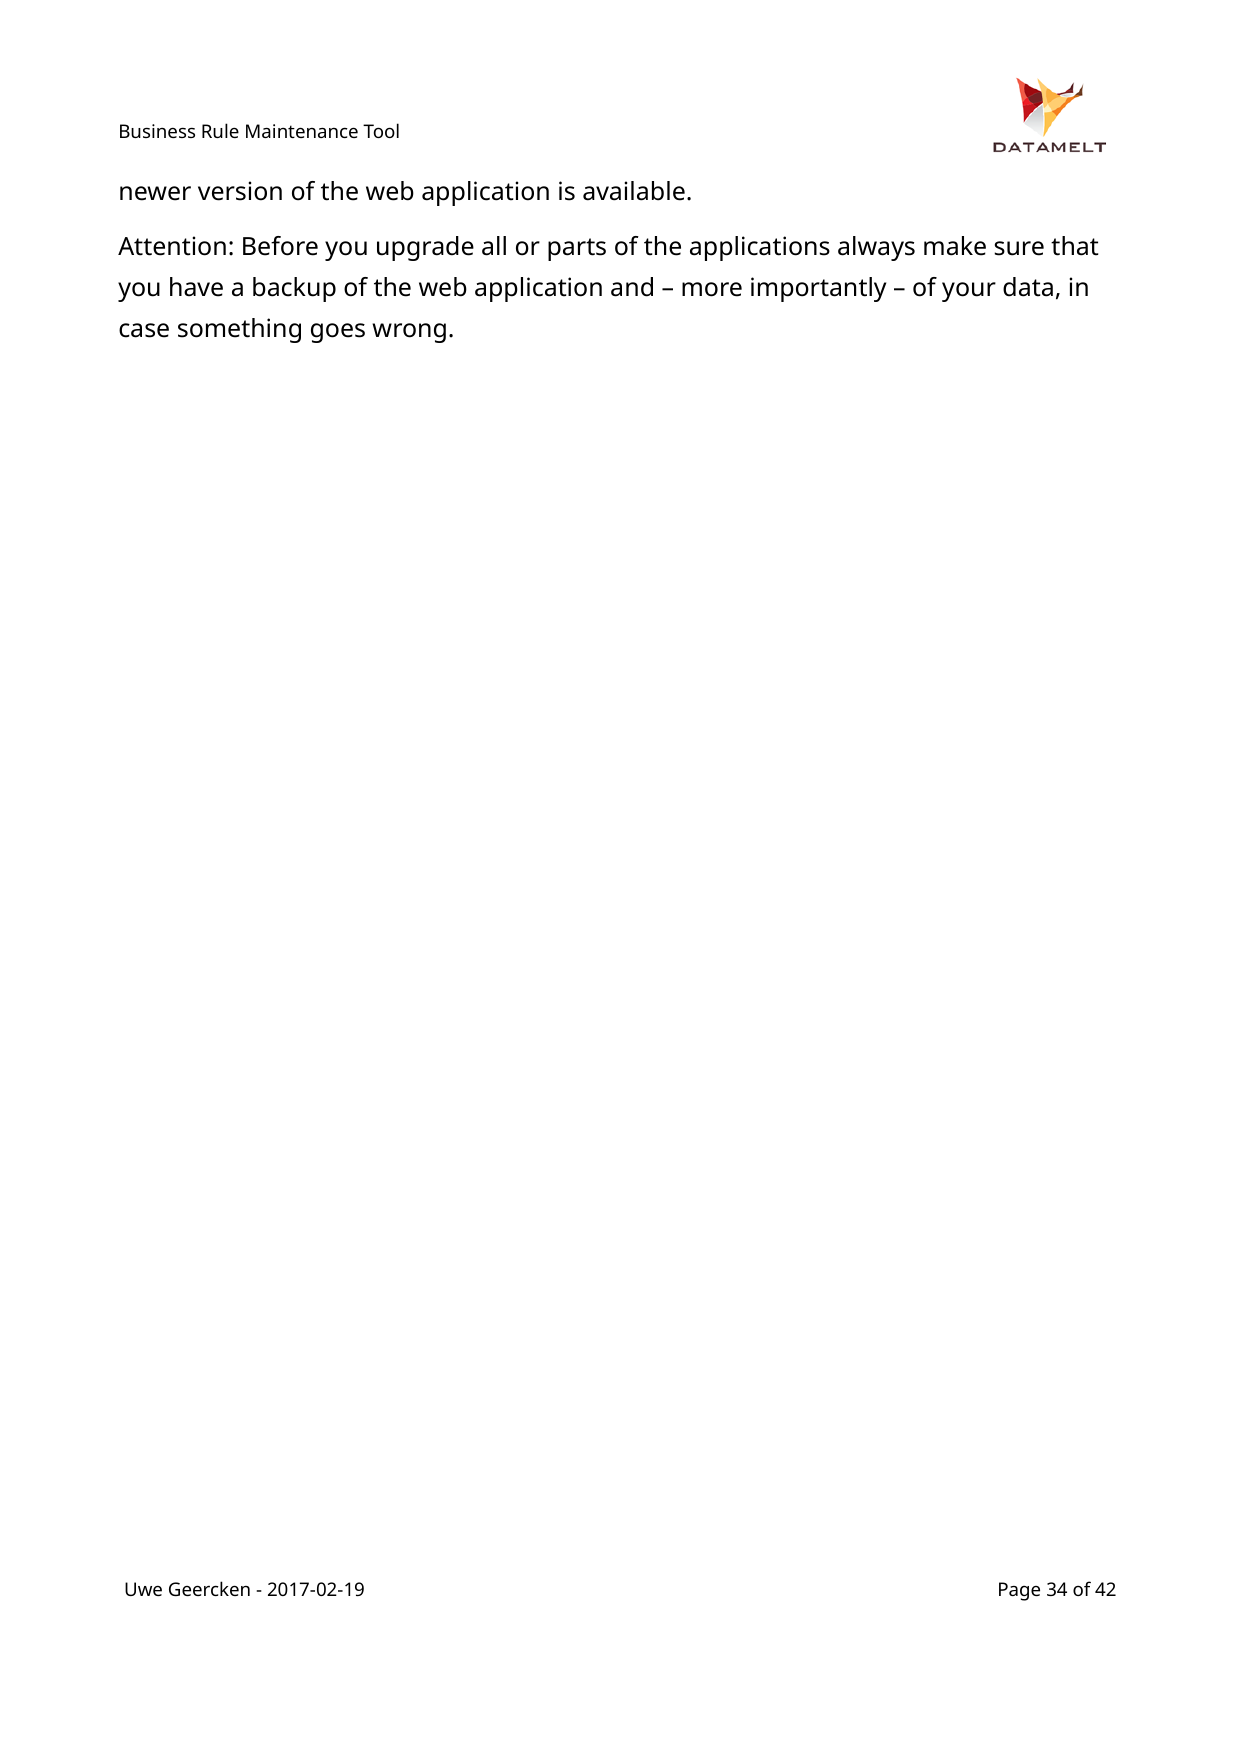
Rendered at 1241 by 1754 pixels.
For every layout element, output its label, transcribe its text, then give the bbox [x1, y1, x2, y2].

text Attention: Before you upgrade all or parts of the applications always make sure that you have a backup of the web application and – more importantly – of your data, in case something goes wrong. [118, 228, 1122, 344]
picture [992, 69, 1107, 160]
text newer version of the web application is available. [118, 173, 1122, 207]
